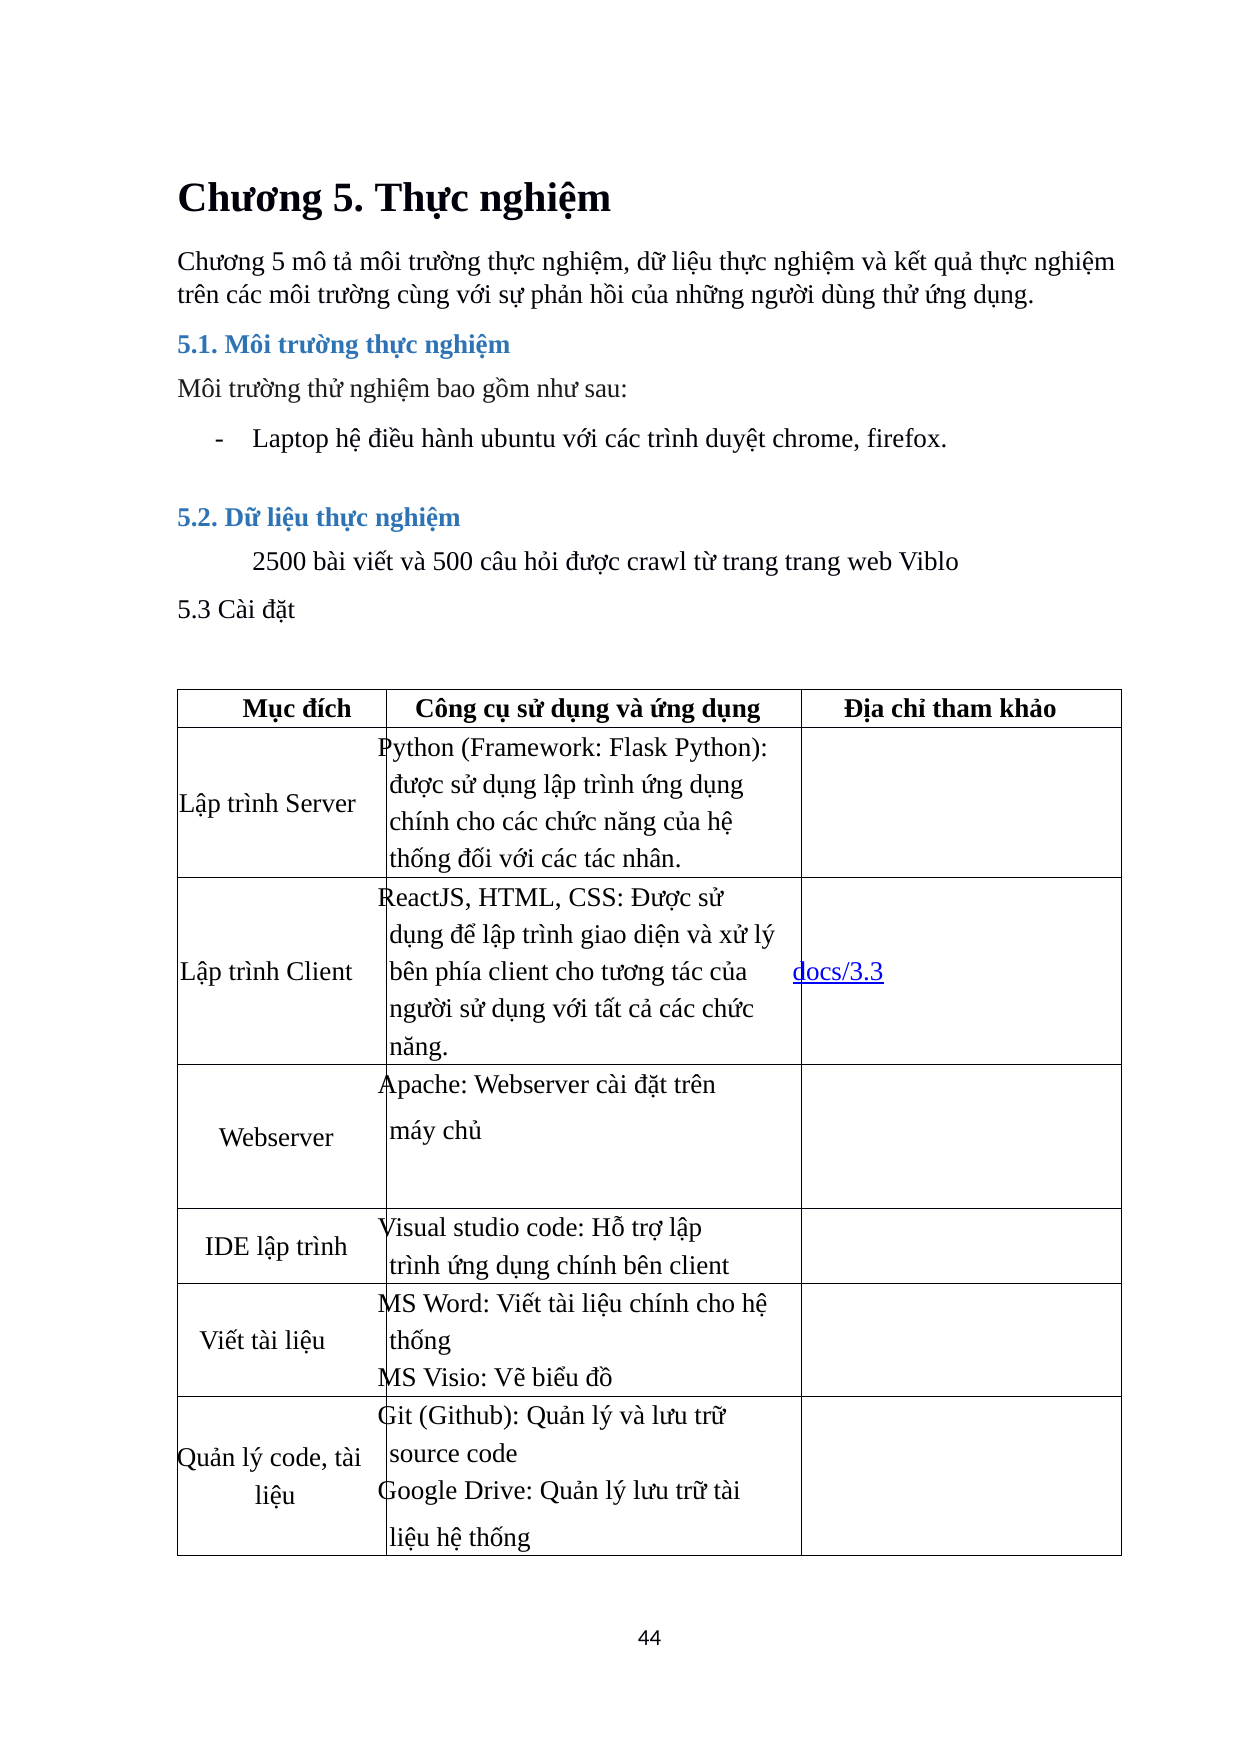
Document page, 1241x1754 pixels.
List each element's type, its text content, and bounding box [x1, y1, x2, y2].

table_header Địa chỉ tham khảo [802, 690, 1121, 727]
table_cell Git (Github): Quản lý và lưu trữ source code Google Drive: Quản lý lưu trữ tài liệu hệ thống [387, 1397, 801, 1555]
table_cell Visual studio code: Hỗ trợ lập trình ứng dụng chính bên client [387, 1209, 801, 1283]
list Laptop hệ điều hành ubuntu với các trình duyệt chrome, firefox. [214, 422, 1122, 454]
text 5.3 Cài đặt [177, 593, 1122, 624]
table_cell Lập trình Client [178, 878, 386, 1064]
table_cell MS Word: Viết tài liệu chính cho hệ thống MS Visio: Vẽ biểu đồ [387, 1284, 801, 1396]
table_cell Lập trình Server [178, 728, 386, 877]
table_cell Webserver [178, 1065, 386, 1208]
table_cell Quản lý code, tài liệu [178, 1397, 386, 1555]
text 2500 bài viết và 500 câu hỏi được crawl từ trang trang web Viblo [177, 545, 1122, 576]
table_header Mục đích [178, 690, 386, 727]
list Môi trường thực nghiệm [177, 329, 1122, 360]
table_cell https://products.office.co m/vi-vn/word https://products.office.o m/vi-vn/visio/flowchart- software [802, 1284, 1121, 1396]
text Môi trường thử nghiệm bao gồm như sau: [629, 372, 1122, 403]
table_cell IDE lập trình [178, 1209, 386, 1283]
table_header Công cụ sử dụng và ứng dụng [387, 690, 801, 727]
table_cell https://reactjs.org/ https://www.w3schools.com/ https://wordpress.org/ https://getbootstrap.com/ docs/3.3 [802, 878, 1121, 1064]
table_cell https://github.com https://drive.google.com [802, 1397, 1121, 1555]
subtitle Thực nghiệm [177, 172, 1122, 220]
list Dữ liệu thực nghiệm [177, 501, 1122, 533]
table_cell Viết tài liệu [178, 1284, 386, 1396]
table_cell ReactJS, HTML, CSS: Được sử dụng để lập trình giao diện và xử lý bên phía client cho tương tác của người sử dụng với tất cả các chức năng. [387, 878, 801, 1064]
table_cell https://www.apache.org/ [802, 1065, 1121, 1208]
table_cell Apache: Webserver cài đặt trên máy chủ [387, 1065, 801, 1208]
table_cell Python (Framework: Flask Python): được sử dụng lập trình ứng dụng chính cho các chức năng của hệ thống đối với các tác nhân. [387, 728, 801, 877]
table_cell https://code.visualstudio. com https://www.jetbrains.com/phpstorm/ [802, 1209, 1121, 1283]
text Chương 5 mô tả môi trường thực nghiệm, dữ liệu thực nghiệm và kết quả thực nghiệm trên các môi trường cùng với sự phản hồi của những người dùng thử ứng dụng. [177, 245, 1122, 309]
table_cell [802, 728, 1121, 877]
